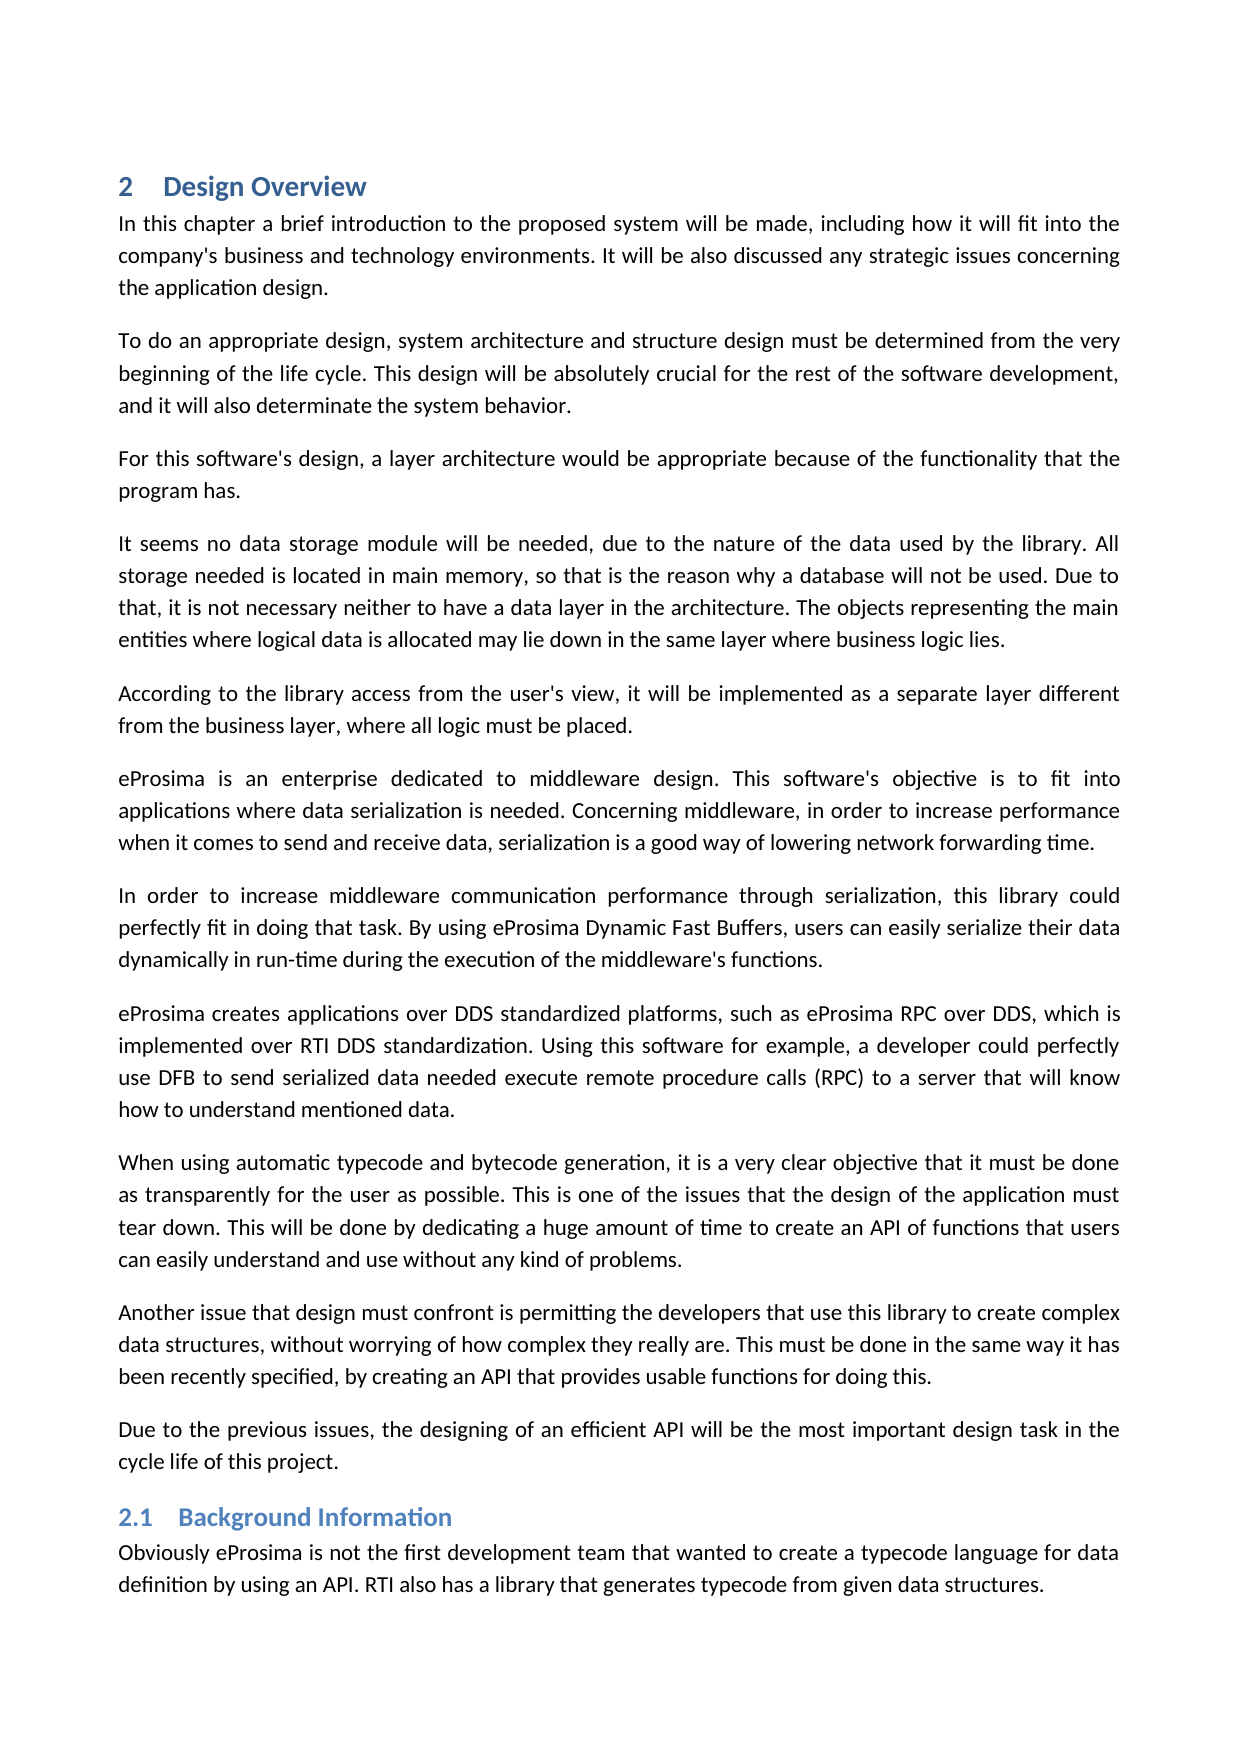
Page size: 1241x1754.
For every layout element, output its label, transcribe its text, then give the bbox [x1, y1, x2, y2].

subtitle Background Information [118, 1500, 1122, 1533]
text In order to increase middleware communication performance through serialization, this library could perfectly fit in doing that task. By using eProsima Dynamic Fast Buffers, users can easily serialize their data dynamically in run-time during the execution of the middleware's functions. [118, 881, 1122, 974]
text To do an appropriate design, system architecture and structure design must be determined from the very beginning of the life cycle. This design will be absolutely crucial for the rest of the software development, and it will also determinate the system behavior. [118, 326, 1122, 419]
text When using automatic typecode and bytecode generation, it is a very clear objective that it must be done as transparently for the user as possible. This is one of the issues that the design of the application must tear down. This will be done by dedicating a huge amount of time to create an API of functions that users can easily understand and use without any kind of problems. [118, 1148, 1122, 1273]
text Another issue that design must confront is permitting the developers that use this library to create complex data structures, without worrying of how complex they really are. This must be done in the same way it has been recently specified, by creating an API that provides usable functions for doing this. [118, 1298, 1122, 1390]
text In this chapter a brief introduction to the proposed system will be made, including how it will fit into the company's business and technology environments. It will be also discussed any strategic issues concerning the application design. [118, 209, 1122, 301]
text Obviously eProsima is not the first development team that wanted to create a typecode language for data definition by using an API. RTI also has a library that generates typecode from given data structures. [118, 1538, 1122, 1598]
subtitle Design Overview [118, 168, 1122, 204]
text It seems no data storage module will be needed, due to the nature of the data used by the library. All storage needed is located in main memory, so that is the reason why a database will not be used. Due to that, it is not necessary neither to have a data layer in the architecture. The objects representing the main entities where logical data is allocated may lie down in the same layer where business logic lies. [118, 529, 1122, 654]
text According to the library access from the user's view, it will be implemented as a separate layer different from the business layer, where all logic must be placed. [118, 679, 1122, 739]
text eProsima creates applications over DDS standardized platforms, such as eProsima RPC over DDS, which is implemented over RTI DDS standardization. Using this software for example, a developer could perfectly use DFB to send serialized data needed execute remote procedure calls (RPC) to a server that will know how to understand mentioned data. [118, 999, 1122, 1123]
text Due to the previous issues, the designing of an efficient API will be the most important design task in the cycle life of this project. [118, 1415, 1122, 1475]
text eProsima is an enterprise dedicated to middleware design. This software's objective is to fit into applications where data serialization is needed. Concerning middleware, in order to increase performance when it comes to send and receive data, serialization is a good way of lowering network forwarding time. [118, 764, 1122, 856]
text For this software's design, a layer architecture would be appropriate because of the functionality that the program has. [118, 444, 1122, 504]
